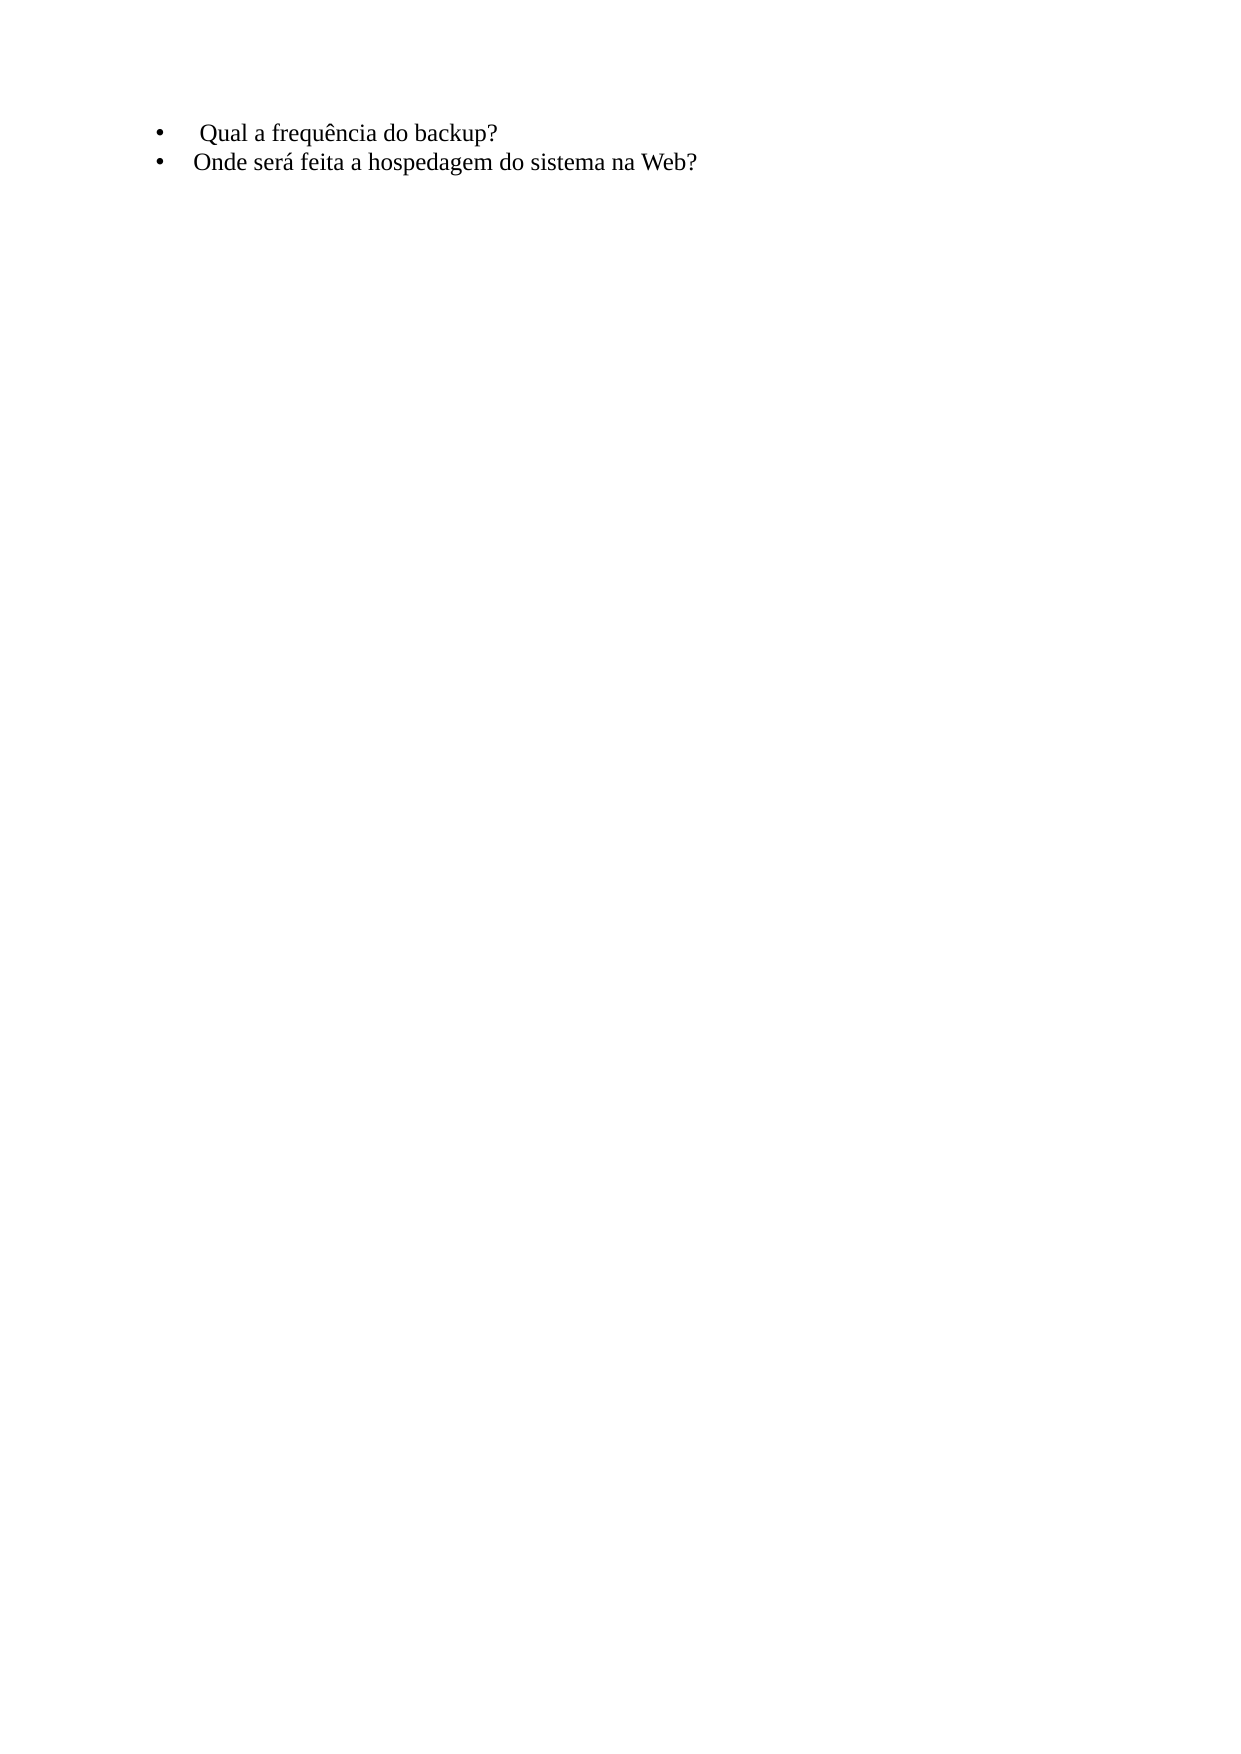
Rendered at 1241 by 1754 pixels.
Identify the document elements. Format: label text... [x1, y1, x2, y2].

list Qual a frequência do backup? [156, 118, 1122, 147]
list Onde será feita a hospedagem do sistema na Web? [156, 147, 1122, 176]
